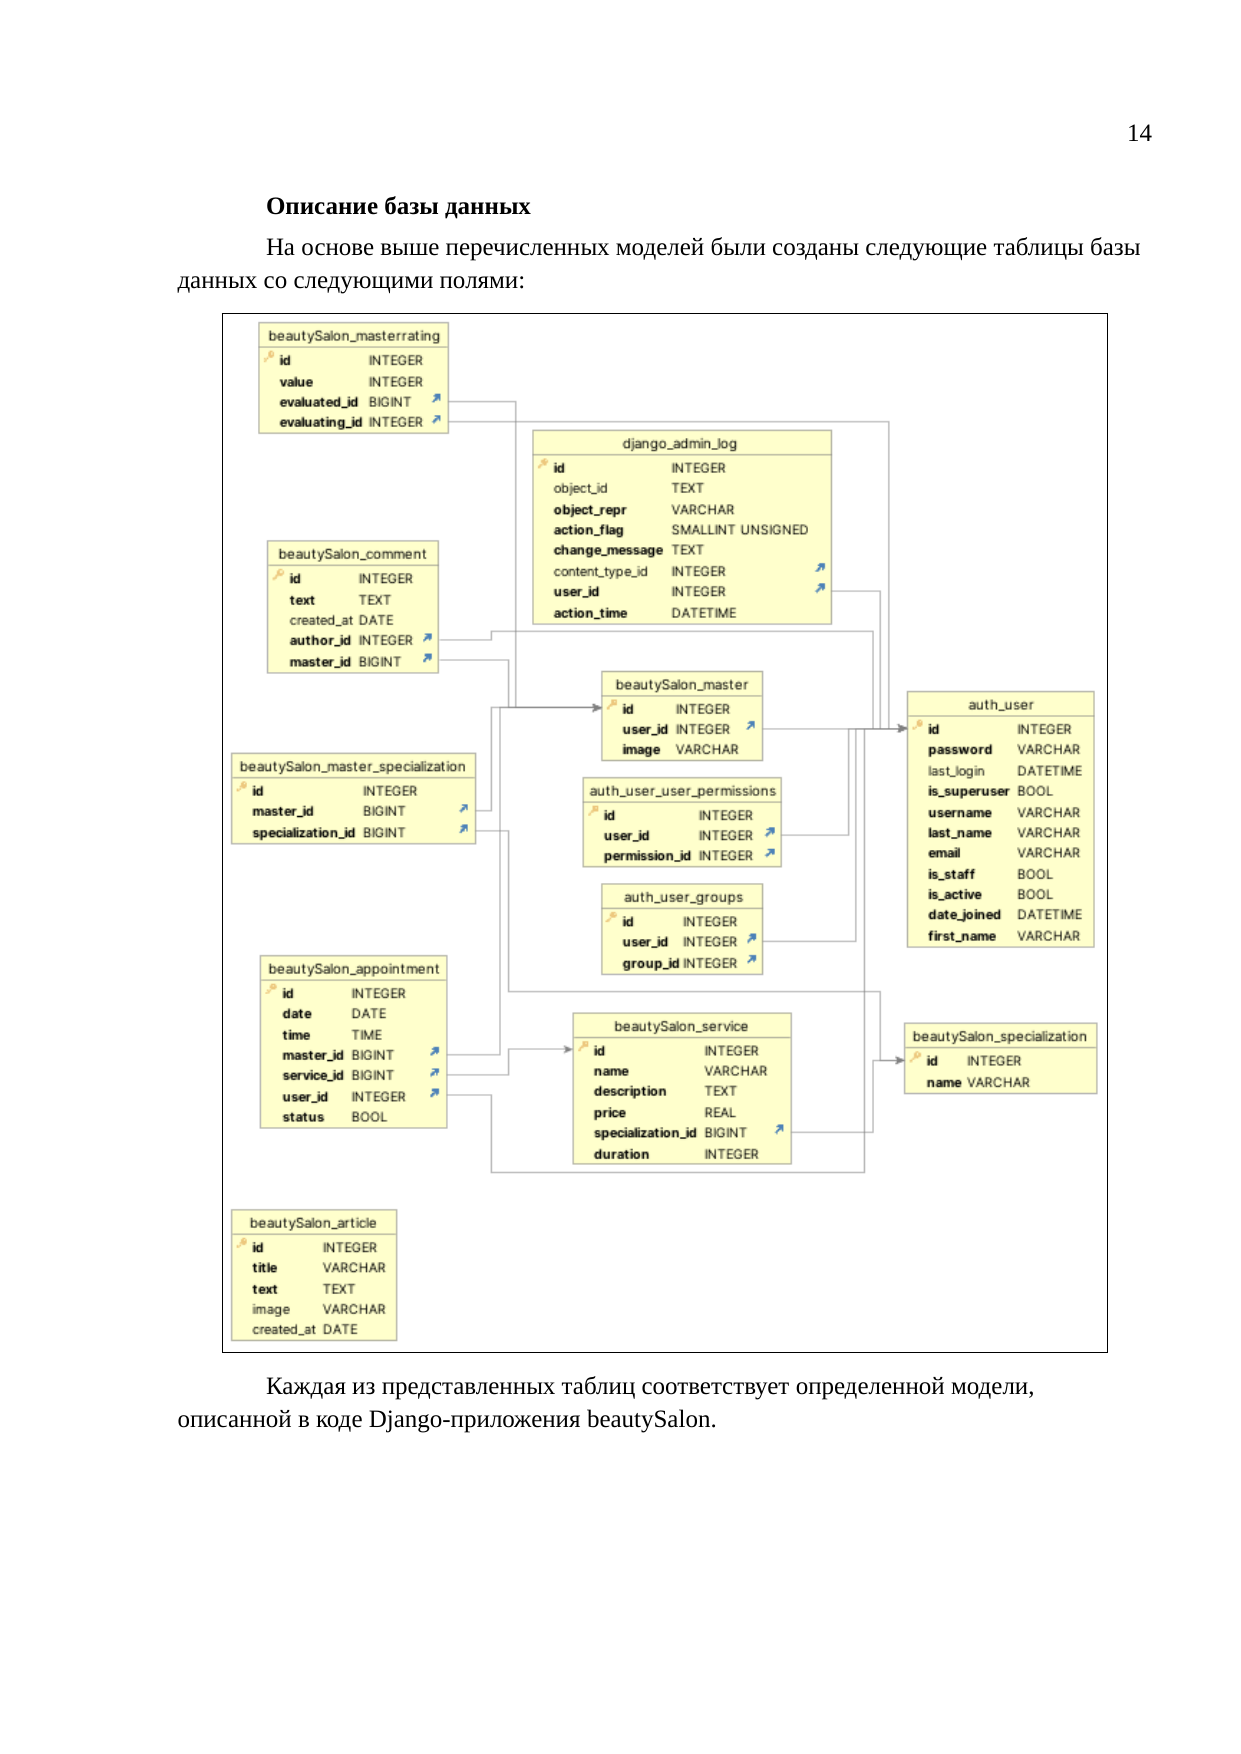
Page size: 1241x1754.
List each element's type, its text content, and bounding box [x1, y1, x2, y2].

text На основе выше перечисленных моделей были созданы следующие таблицы базы данных со следующими полями: [177, 232, 1152, 294]
picture [224, 315, 1105, 1350]
text Каждая из представленных таблиц соответствует определенной модели, описанной в коде Django-приложения beautySalon. [177, 1371, 1152, 1433]
subtitle Описание базы данных [177, 191, 1152, 220]
